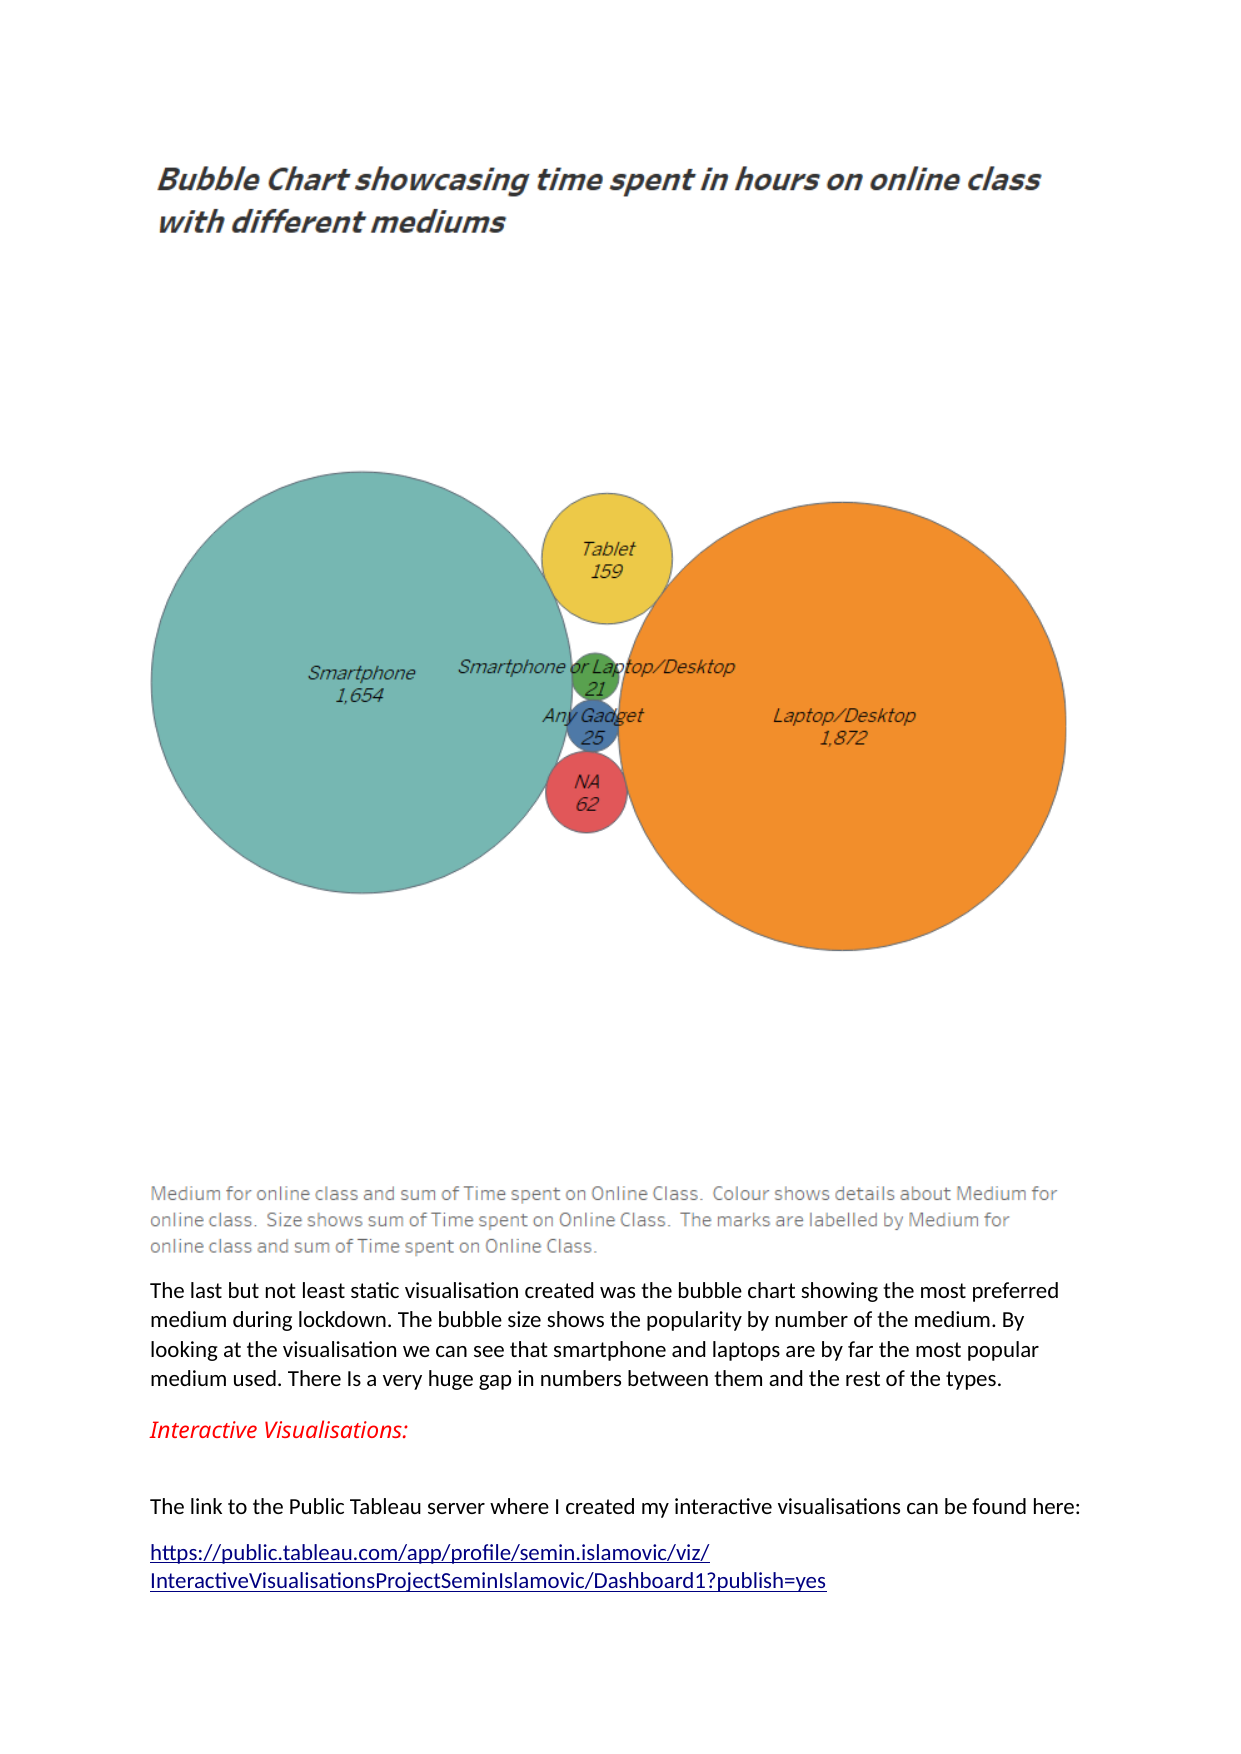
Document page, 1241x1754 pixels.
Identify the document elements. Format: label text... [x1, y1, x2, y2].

text The link to the Public Tableau server where I created my interactive visualisations can be found here: [150, 1492, 1090, 1520]
subtitle Interactive Visualisations: [150, 1414, 1090, 1445]
text https://public.tableau.com/app/profile/semin.islamovic/viz/InteractiveVisualisationsProjectSeminIslamovic/Dashboard1?publish=yes [150, 1538, 1090, 1595]
text The last but not least static visualisation created was the bubble chart showing the most preferred medium during lockdown. The bubble size shows the popularity by number of the medium. By looking at the visualisation we can see that smartphone and laptops are by far the most popular medium used. There Is a very huge gap in numbers between them and the rest of the types. [150, 1277, 1090, 1392]
